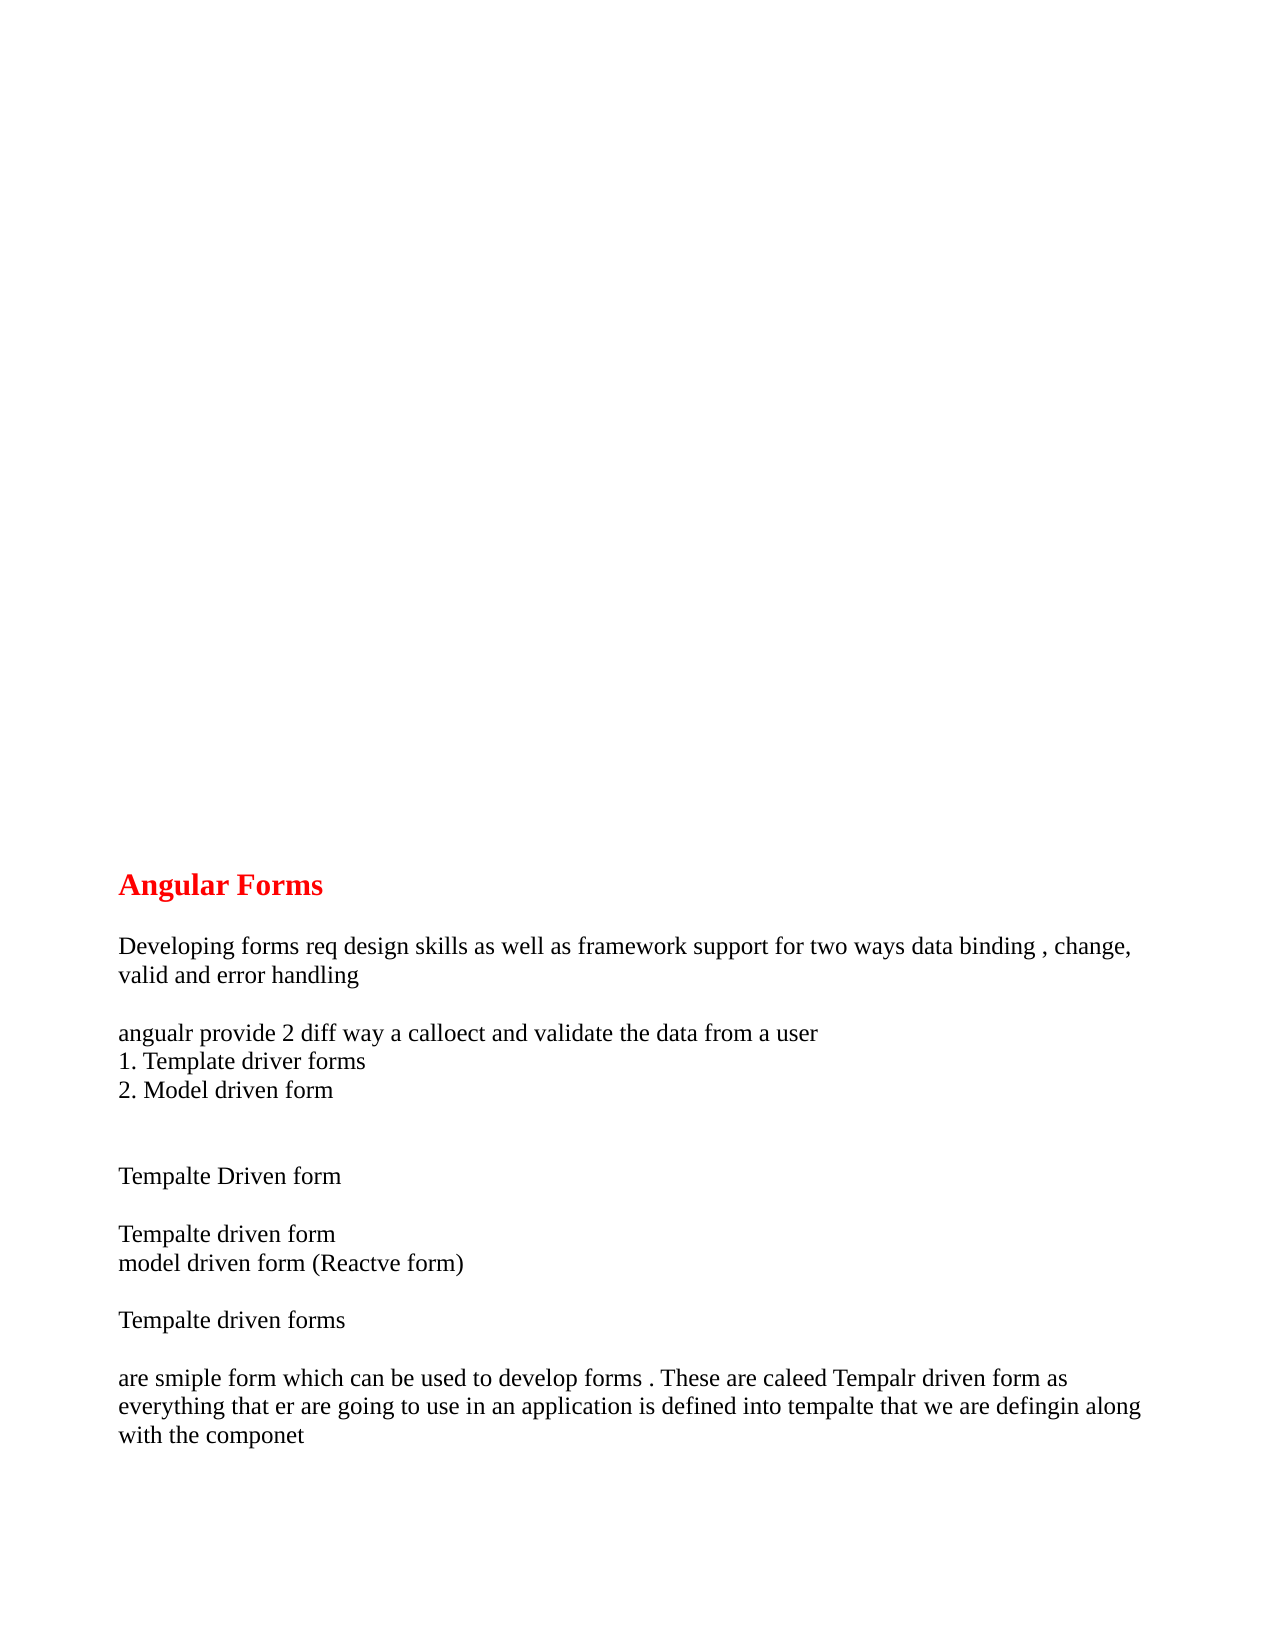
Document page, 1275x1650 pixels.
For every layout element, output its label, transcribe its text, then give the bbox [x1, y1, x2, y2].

text Tempalte driven forms [118, 1305, 1157, 1334]
text 2. Model driven form [118, 1075, 1157, 1104]
text Developing forms req design skills as well as framework support for two ways data binding , change, valid and error handling [118, 931, 1157, 989]
text 1. Template driver forms [118, 1046, 1157, 1075]
text angualr provide 2 diff way a calloect and validate the data from a user [118, 1018, 1157, 1046]
text are smiple form which can be used to develop forms . These are caleed Tempalr driven form as everything that er are going to use in an application is defined into tempalte that we are defingin along with the componet [118, 1363, 1157, 1449]
text Tempalte Driven form [118, 1161, 1157, 1190]
text Angular Forms [118, 867, 1157, 903]
text Tempalte driven form [118, 1219, 1157, 1248]
text model driven form (Reactve form) [118, 1248, 1157, 1276]
